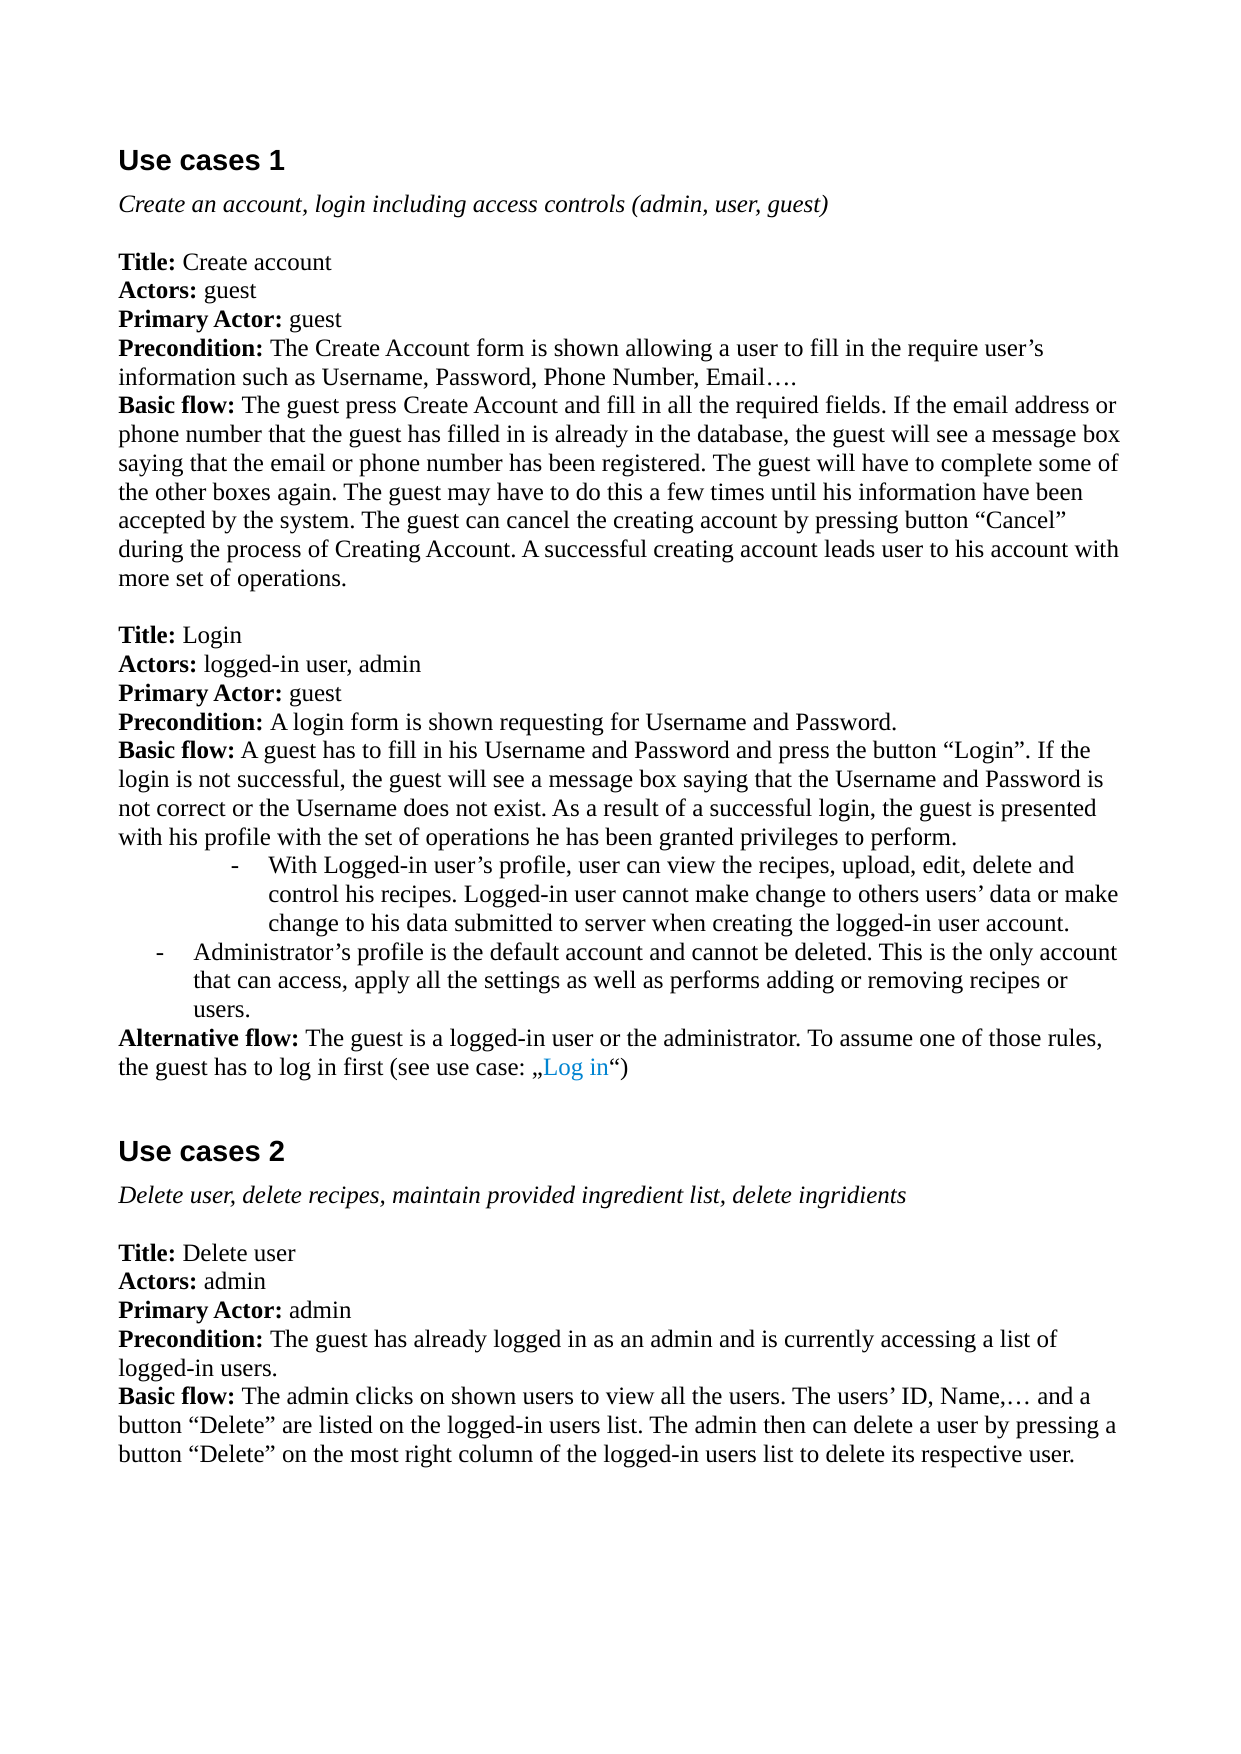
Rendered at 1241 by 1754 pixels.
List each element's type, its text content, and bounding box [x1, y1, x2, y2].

text Actors: logged-in user, admin [118, 649, 1122, 678]
list Administrator’s profile is the default account and cannot be deleted. This is the only account that can access, apply all the settings as well as performs adding or removing recipes or users. [156, 937, 1122, 1023]
text Title: Create account [118, 247, 1122, 275]
text Basic flow: A guest has to fill in his Username and Password and press the button “Login”. If the login is not successful, the guest will see a message box saying that the Username and Password is not correct or the Username does not exist. As a result of a successful login, the guest is presented with his profile with the set of operations he has been granted privileges to perform. [118, 735, 1122, 850]
text Primary Actor: guest [118, 678, 1122, 707]
subtitle Use cases 1 [118, 143, 1122, 177]
text Create an account, login including access controls (admin, user, guest) [118, 189, 1122, 218]
text Basic flow: The guest press Create Account and fill in all the required fields. If the email address or phone number that the guest has filled in is already in the database, the guest will see a message box saying that the email or phone number has been registered. The guest will have to complete some of the other boxes again. The guest may have to do this a few times until his information have been accepted by the system. The guest can cancel the creating account by pressing button “Cancel” during the process of Creating Account. A successful creating account leads user to his account with more set of operations. [118, 390, 1122, 592]
text Delete user, delete recipes, maintain provided ingredient list, delete ingridients [118, 1180, 1122, 1209]
text Precondition: The Create Account form is shown allowing a user to fill in the require user’s information such as Username, Password, Phone Number, Email…. [118, 333, 1122, 390]
text Precondition: The guest has already logged in as an admin and is currently accessing a list of logged-in users. [118, 1324, 1122, 1381]
text Alternative flow: The guest is a logged-in user or the administrator. To assume one of those rules, the guest has to log in first (see use case: „Log in“) [118, 1023, 1122, 1080]
list With Logged-in user’s profile, user can view the recipes, upload, edit, delete and control his recipes. Logged-in user cannot make change to others users’ data or make change to his data submitted to server when creating the logged-in user account. [231, 850, 1122, 937]
text Primary Actor: admin [118, 1295, 1122, 1324]
text Actors: admin [118, 1266, 1122, 1295]
text Basic flow: The admin clicks on shown users to view all the users. The users’ ID, Name,… and a button “Delete” are listed on the logged-in users list. The admin then can delete a user by pressing a button “Delete” on the most right column of the logged-in users list to delete its respective user. [118, 1381, 1122, 1468]
subtitle Use cases 2 [118, 1134, 1122, 1168]
text Title: Login [118, 620, 1122, 649]
text Title: Delete user [118, 1238, 1122, 1266]
text Actors: guest [118, 275, 1122, 304]
text Primary Actor: guest [118, 304, 1122, 333]
text Precondition: A login form is shown requesting for Username and Password. [118, 707, 1122, 735]
